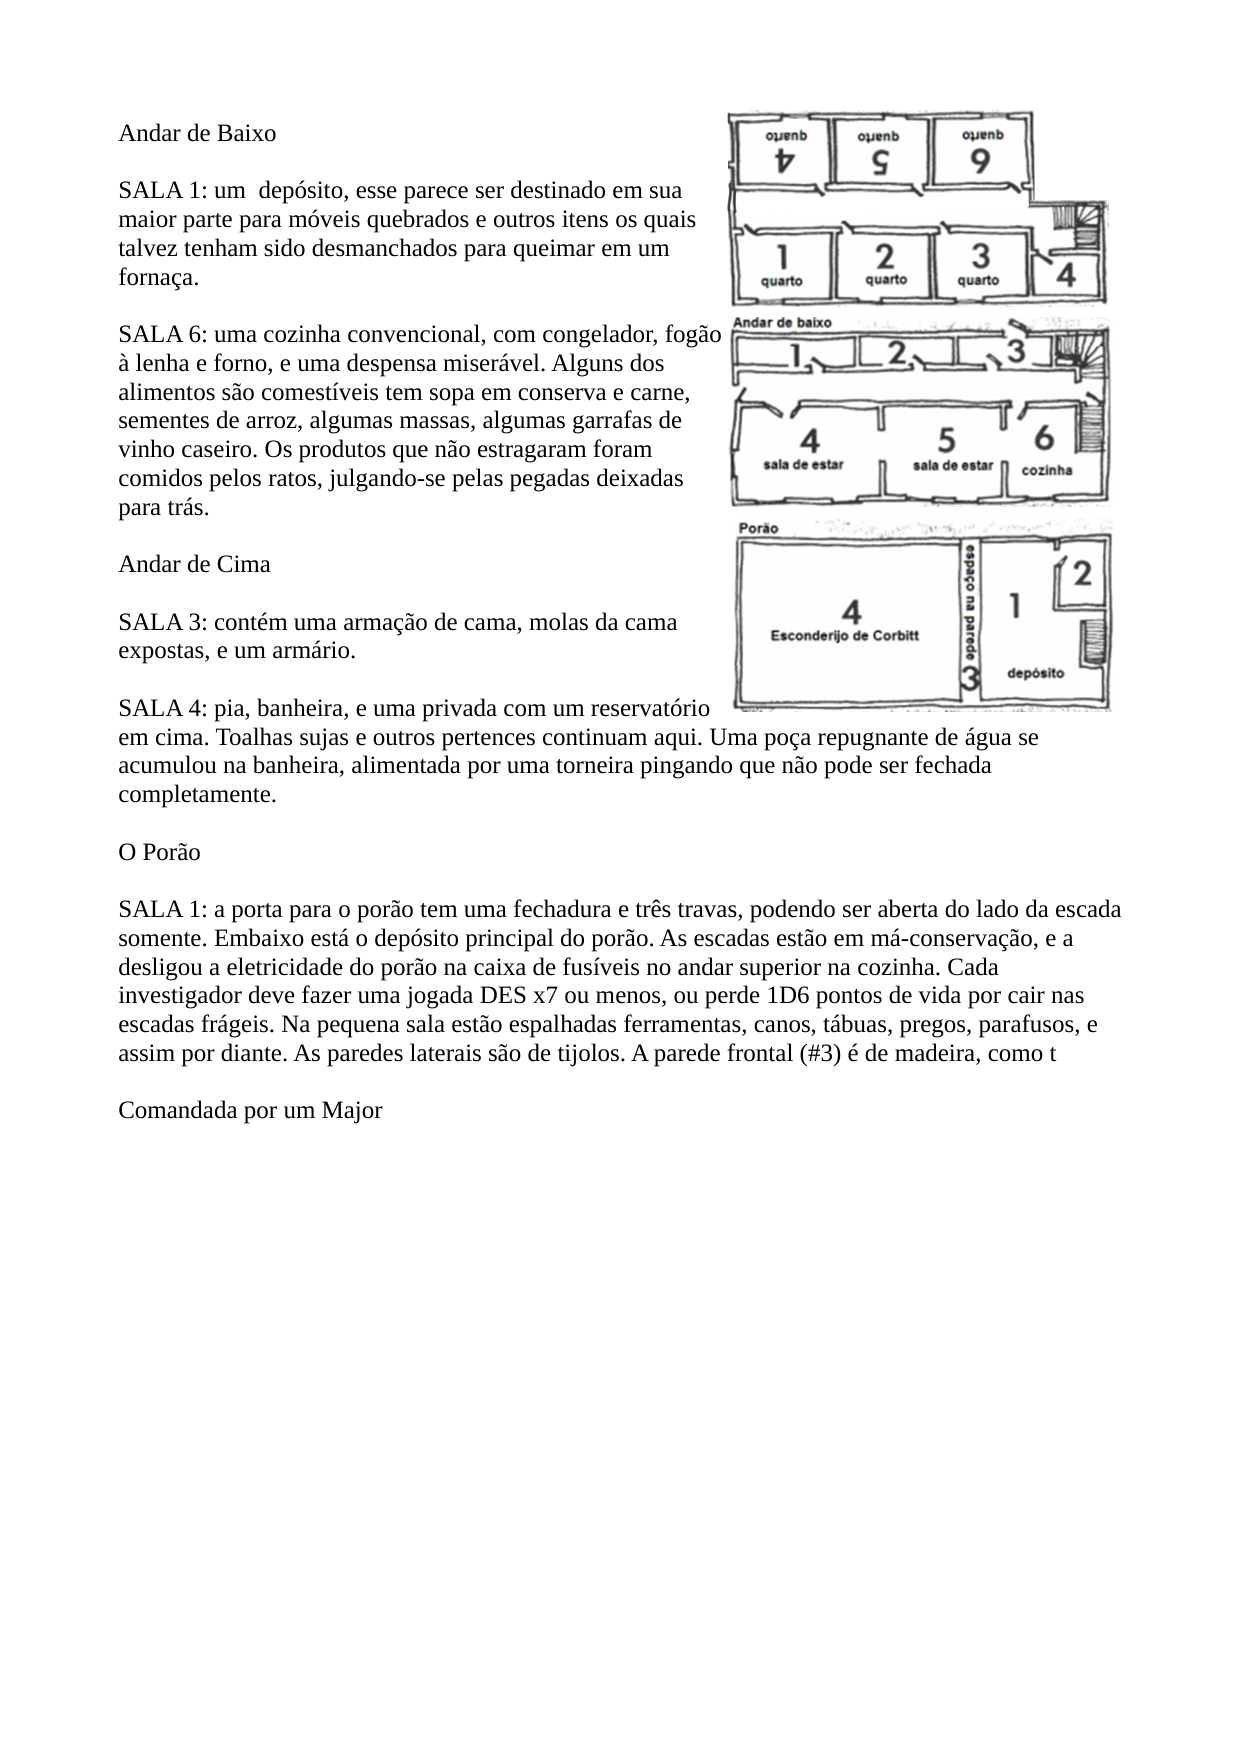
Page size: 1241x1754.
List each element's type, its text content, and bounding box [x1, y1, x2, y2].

picture [726, 110, 1114, 712]
text SALA 1: a porta para o porão tem uma fechadura e três travas, podendo ser aberta do lado da escada somente. Embaixo está o depósito principal do porão. As escadas estão em má-conservação, e a desligou a eletricidade do porão na caixa de fusíveis no andar superior na cozinha. Cada investigador deve fazer uma jogada DES x7 ou menos, ou perde 1D6 pontos de vida por cair nas escadas frágeis. Na pequena sala estão espalhadas ferramentas, canos, tábuas, pregos, parafusos, e assim por diante. As paredes laterais são de tijolos. A parede frontal (#3) é de madeira, como t [118, 894, 1122, 1067]
text SALA 1: um depósito, esse parece ser destinado em sua maior parte para móveis quebrados e outros itens os quais talvez tenham sido desmanchados para queimar em um fornaça. [118, 176, 726, 291]
text Andar de Baixo [118, 118, 726, 147]
text SALA 4: pia, banheira, e uma privada com um reservatório em cima. Toalhas sujas e outros pertences continuam aqui. Uma poça repugnante de água se acumulou na banheira, alimentada por uma torneira pingando que não pode ser fechada completamente. [118, 693, 1122, 808]
text O Porão [118, 837, 1122, 866]
text Comandada por um Major [118, 1096, 1122, 1124]
text SALA 6: uma cozinha convencional, com congelador, fogão à lenha e forno, e uma despensa miserável. Alguns dos alimentos são comestíveis tem sopa em conserva e carne, sementes de arroz, algumas massas, algumas garrafas de vinho caseiro. Os produtos que não estragaram foram comidos pelos ratos, julgando-se pelas pegadas deixadas para trás. [118, 319, 726, 521]
text Andar de Cima [118, 549, 726, 578]
text SALA 3: contém uma armação de cama, molas da cama expostas, e um armário. [118, 607, 726, 664]
